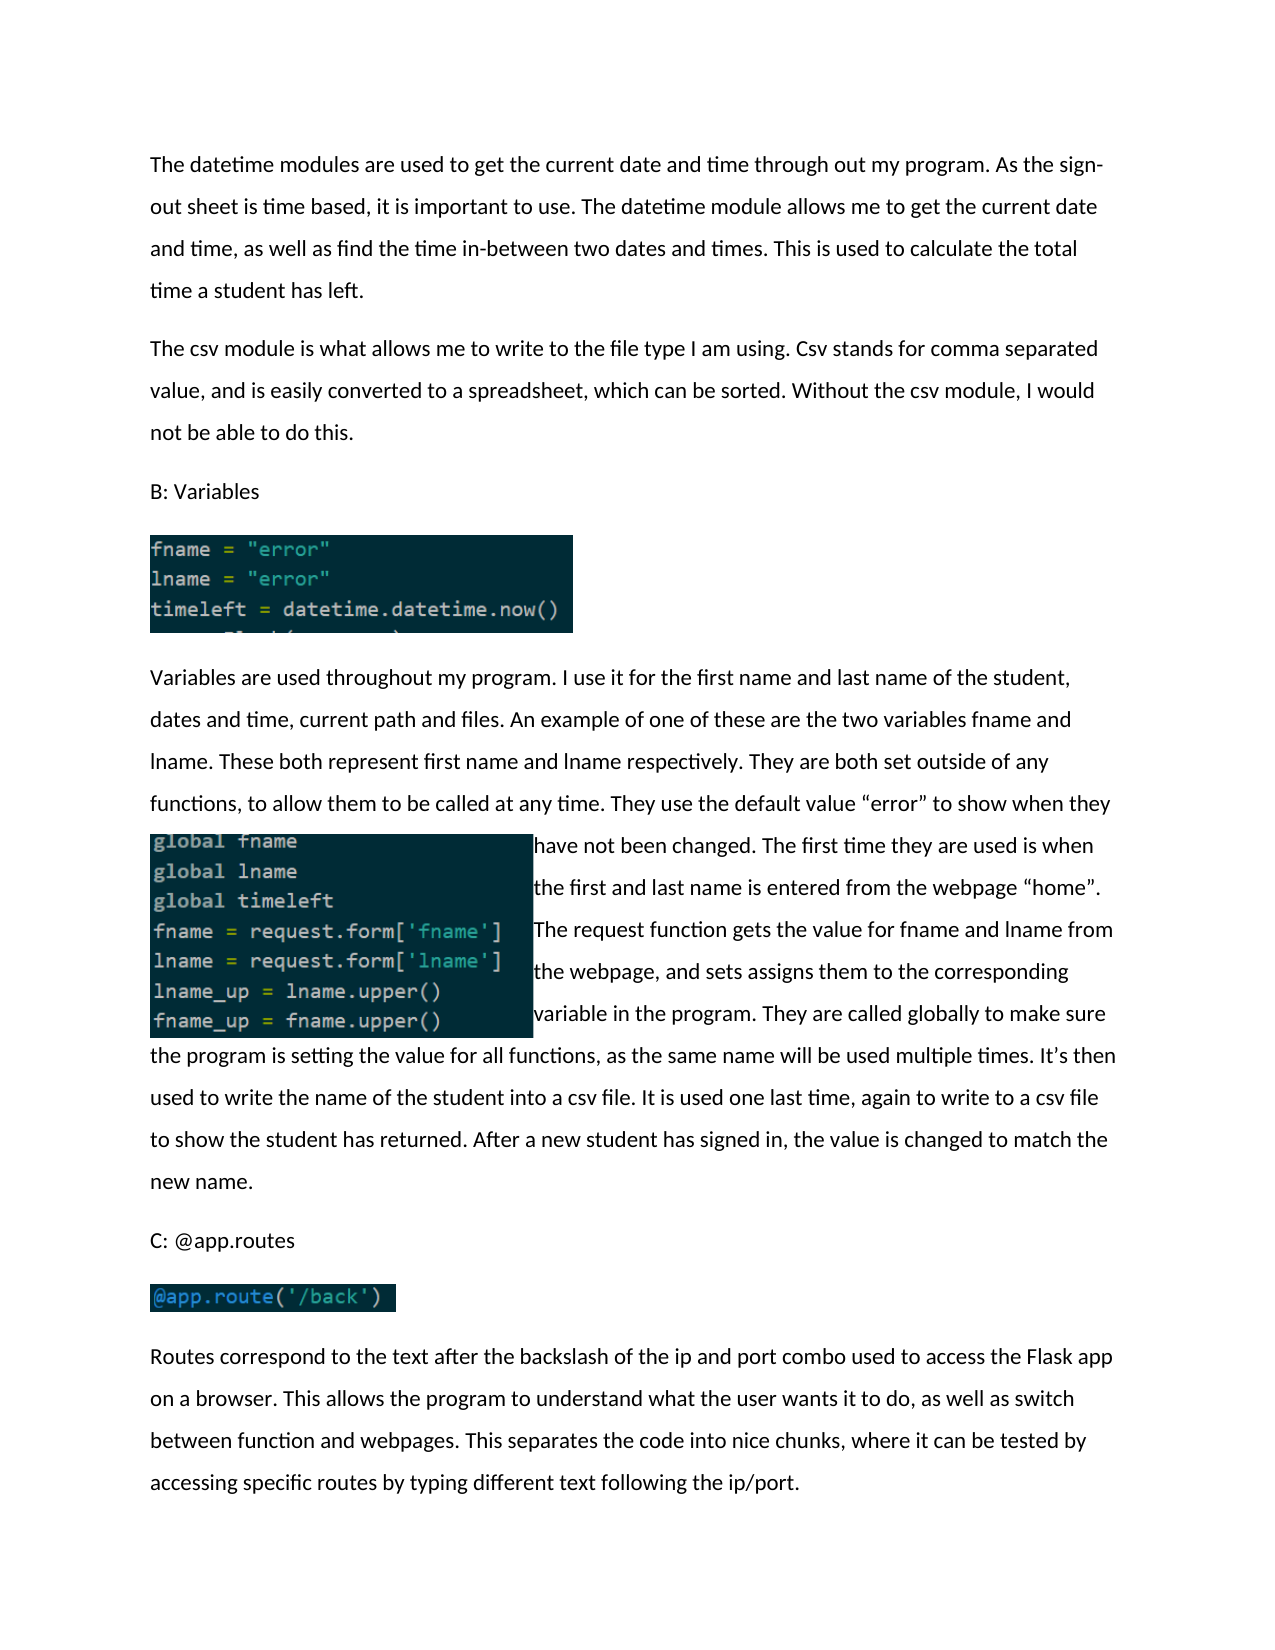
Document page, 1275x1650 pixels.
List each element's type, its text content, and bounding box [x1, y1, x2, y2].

text Variables are used throughout my program. I use it for the first name and last name of the student, dates and time, current path and files. An example of one of these are the two variables fname and lname. These both represent first name and lname respectively. They are both set outside of any functions, to allow them to be called at any time. They use the default value “error” to show when they have not been changed. The first time they are used is when the first and last name is entered from the webpage “home”. The request function gets the value for fname and lname from the webpage, and sets assigns them to the corresponding variable in the program. They are called globally to make sure the program is setting the value for all functions, as the same name will be used multiple times. It’s then used to write the name of the student into a csv file. It is used one last time, again to write to a csv file to show the student has returned. After a new student has signed in, the value is changed to match the new name. [150, 663, 1125, 1195]
text The datetime modules are used to get the current date and time through out my program. As the sign-out sheet is time based, it is important to use. The datetime module allows me to get the current date and time, as well as find the time in-between two dates and times. This is used to calculate the total time a student has left. [150, 150, 1125, 304]
text The csv module is what allows me to write to the file type I am using. Csv stands for comma separated value, and is easily converted to a spreadsheet, which can be sorted. Without the csv module, I would not be able to do this. [150, 334, 1125, 447]
text Routes correspond to the text after the backslash of the ip and port combo used to access the Flask app on a browser. This allows the program to understand what the user wants it to do, as well as switch between function and webpages. This separates the code into nice chunks, where it can be tested by accessing specific routes by typing different text following the ip/port. [150, 1342, 1125, 1496]
text B: Variables [150, 477, 1125, 505]
text C: @app.routes [150, 1226, 1125, 1254]
